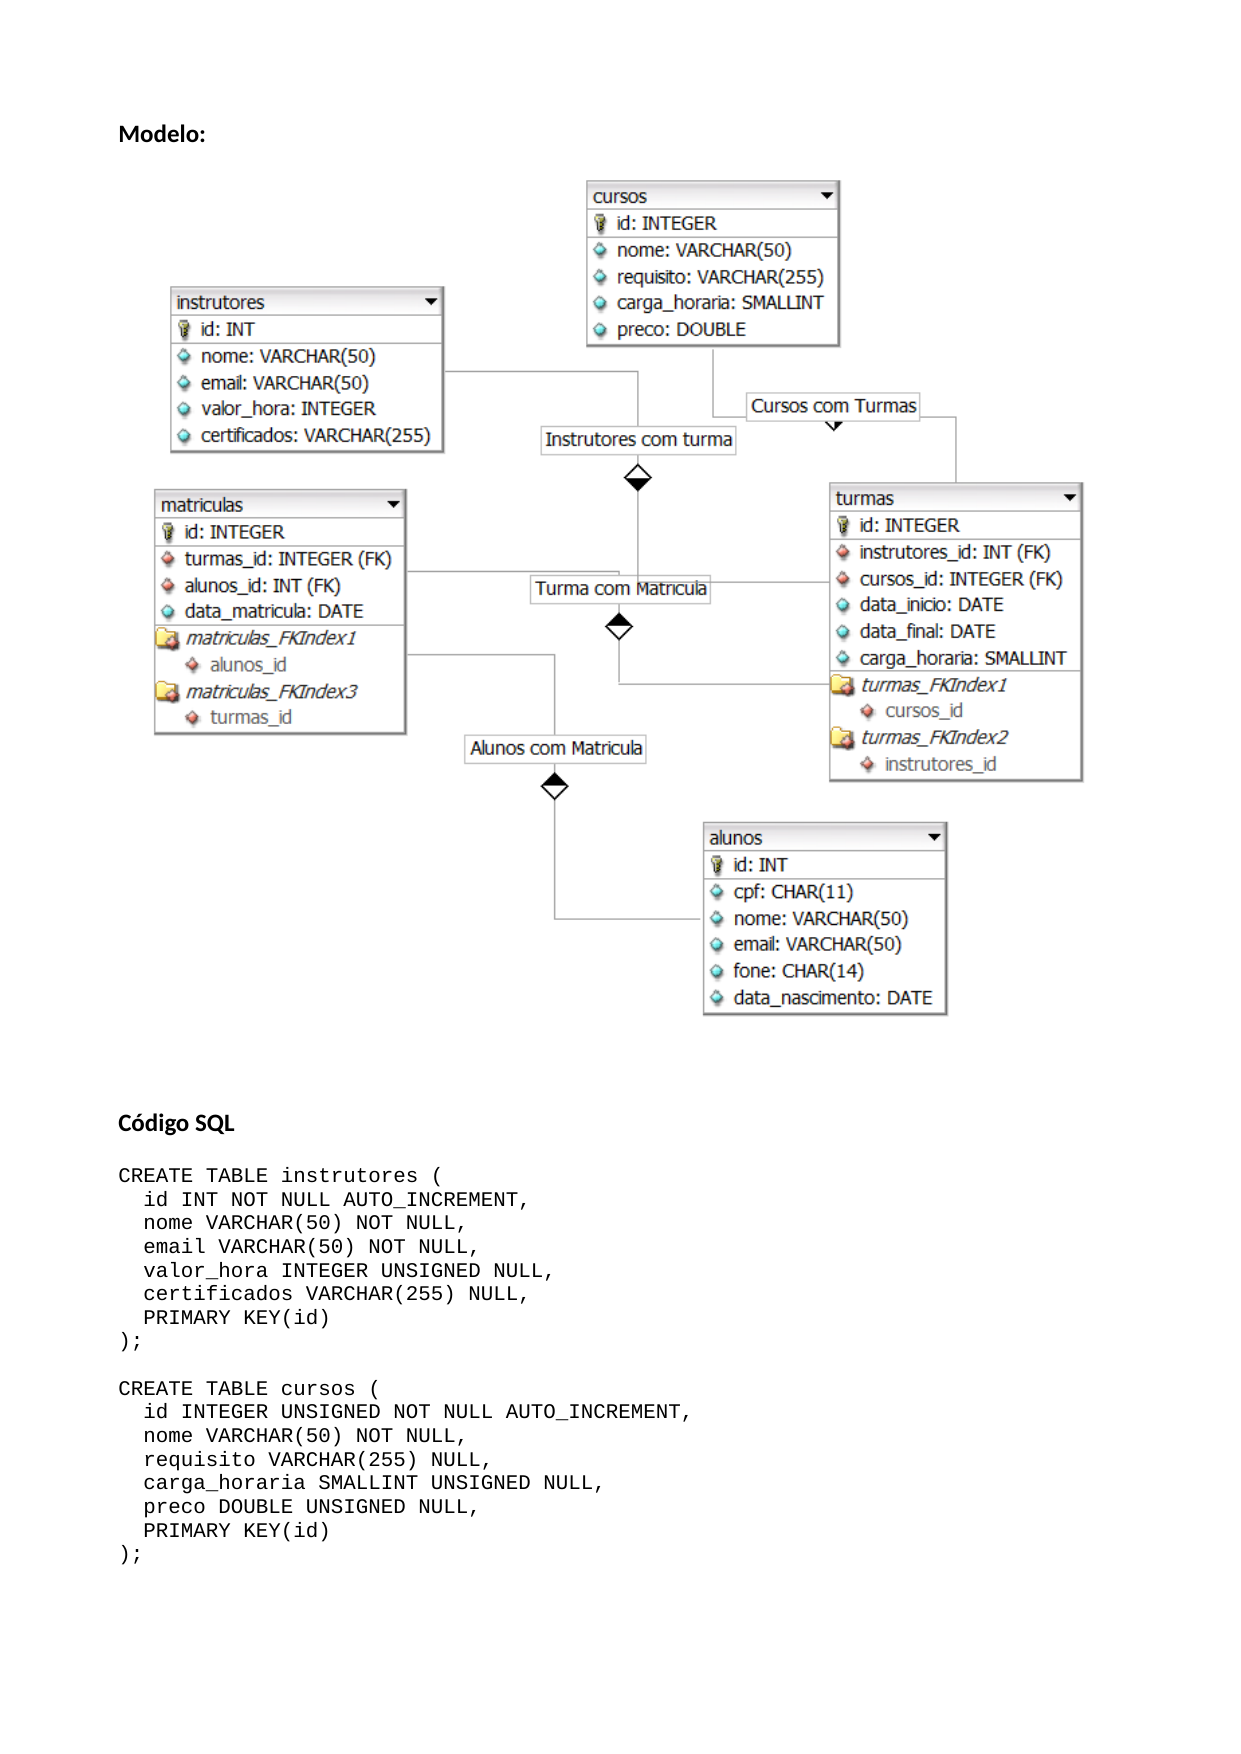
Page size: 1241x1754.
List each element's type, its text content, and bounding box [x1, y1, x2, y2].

text PRIMARY KEY(id) [118, 1520, 1122, 1543]
text carga_horaria SMALLINT UNSIGNED NULL, [118, 1472, 1122, 1496]
text preco DOUBLE UNSIGNED NULL, [118, 1496, 1122, 1520]
text email VARCHAR(50) NOT NULL, [118, 1236, 1122, 1259]
text nome VARCHAR(50) NOT NULL, [118, 1212, 1122, 1236]
text ); [118, 1543, 1122, 1567]
picture [118, 175, 1095, 1026]
text valor_hora INTEGER UNSIGNED NULL, [118, 1259, 1122, 1283]
text requisito VARCHAR(255) NULL, [118, 1449, 1122, 1472]
text ); [118, 1331, 1122, 1354]
text nome VARCHAR(50) NOT NULL, [118, 1425, 1122, 1449]
text id INTEGER UNSIGNED NOT NULL AUTO_INCREMENT, [118, 1401, 1122, 1425]
text CREATE TABLE instrutores ( [118, 1165, 1122, 1189]
text PRIMARY KEY(id) [118, 1307, 1122, 1331]
text CREATE TABLE cursos ( [118, 1378, 1122, 1401]
text Modelo: [118, 118, 1122, 149]
text certificados VARCHAR(255) NULL, [118, 1283, 1122, 1307]
text id INT NOT NULL AUTO_INCREMENT, [118, 1189, 1122, 1212]
text Código SQL [118, 1108, 1122, 1138]
